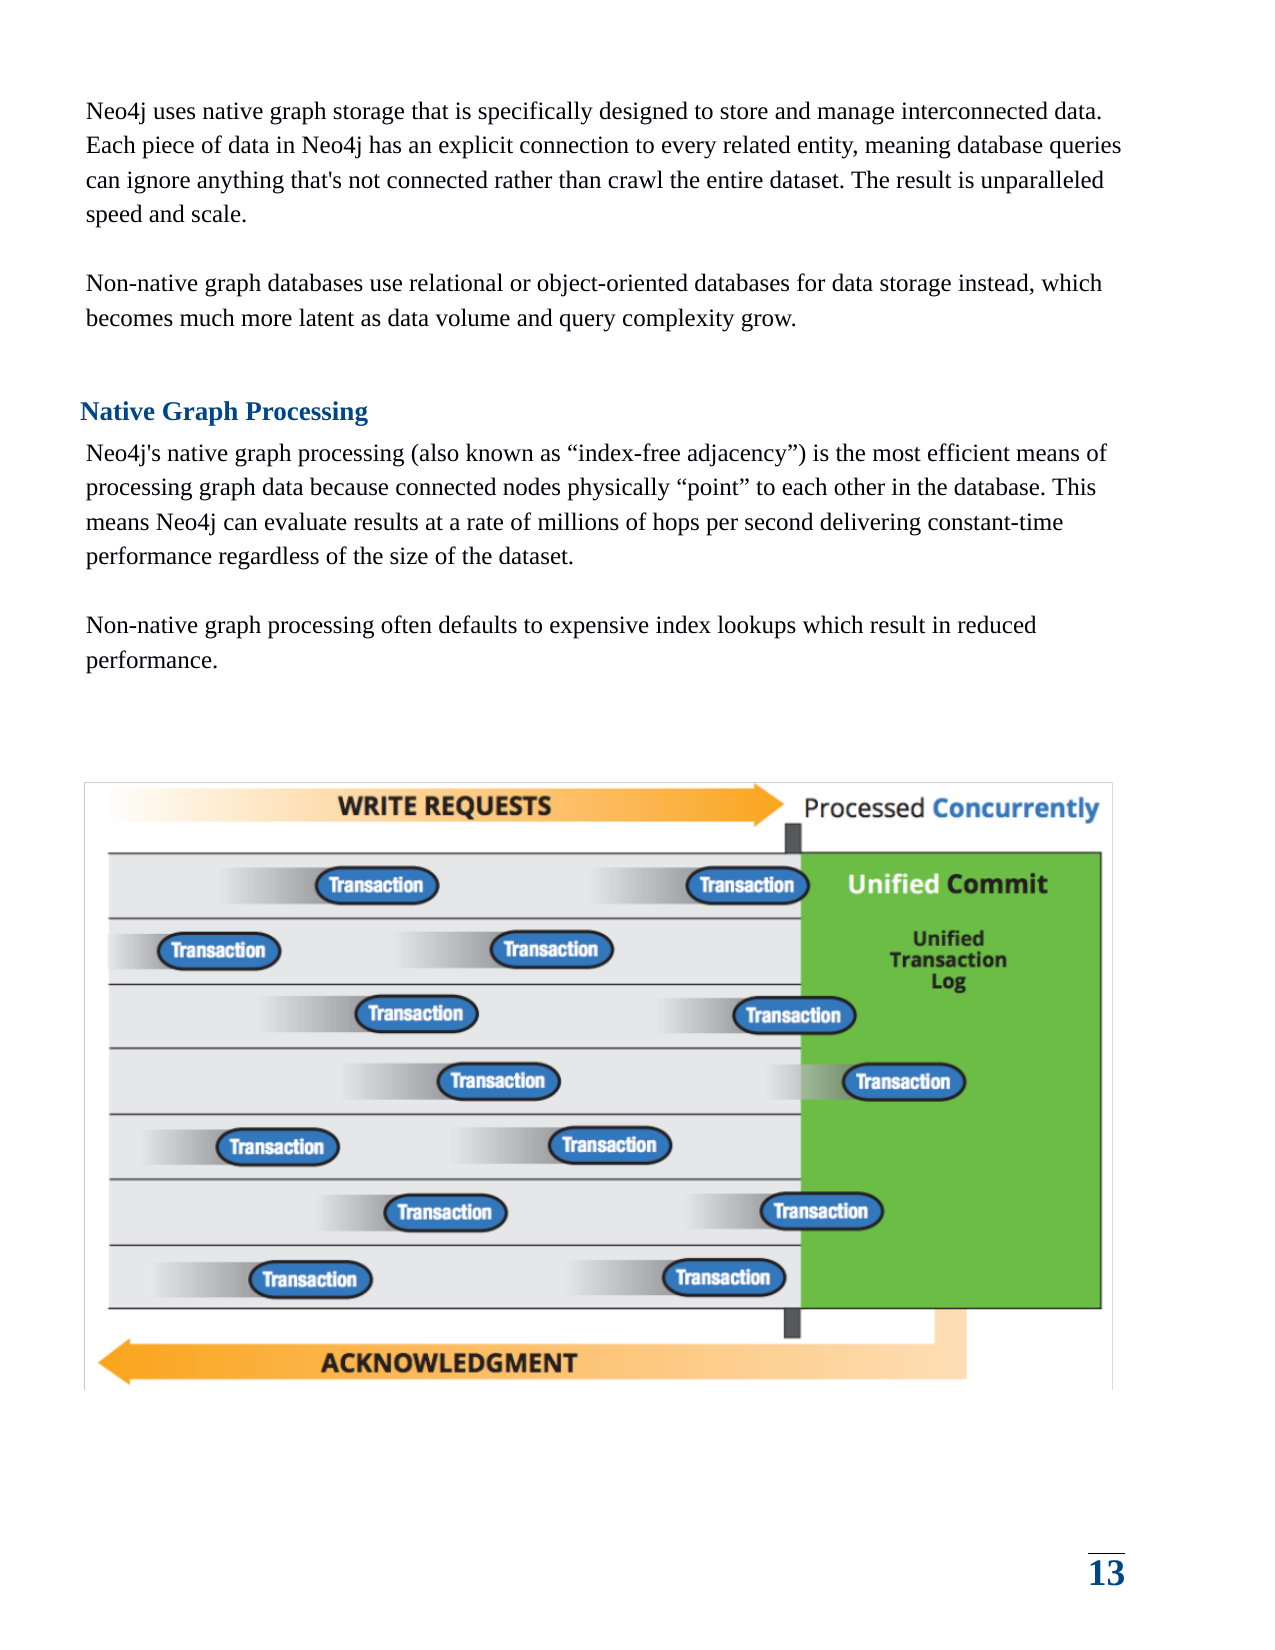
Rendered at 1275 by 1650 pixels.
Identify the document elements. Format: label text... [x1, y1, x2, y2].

text Neo4j's native graph processing (also known as “index-free adjacency”) is the most efficient means of processing graph data because connected nodes physically “point” to each other in the database. This means Neo4j can evaluate results at a rate of millions of hops per second delivering constant-time performance regardless of the size of the dataset. Non-native graph processing often defaults to expensive index lookups which result in reduced performance. [86, 438, 1125, 673]
picture [76, 779, 1122, 1390]
text Neo4j uses native graph storage that is specifically designed to store and manage interconnected data. Each piece of data in Neo4j has an explicit connection to every related entity, meaning database queries can ignore anything that's not connected rather than crawl the entire dataset. The result is unparalleled speed and scale. Non-native graph databases use relational or object-oriented databases for data storage instead, which becomes much more latent as data volume and query complexity grow. [86, 96, 1125, 332]
subtitle Native Graph Processing [80, 395, 1125, 426]
